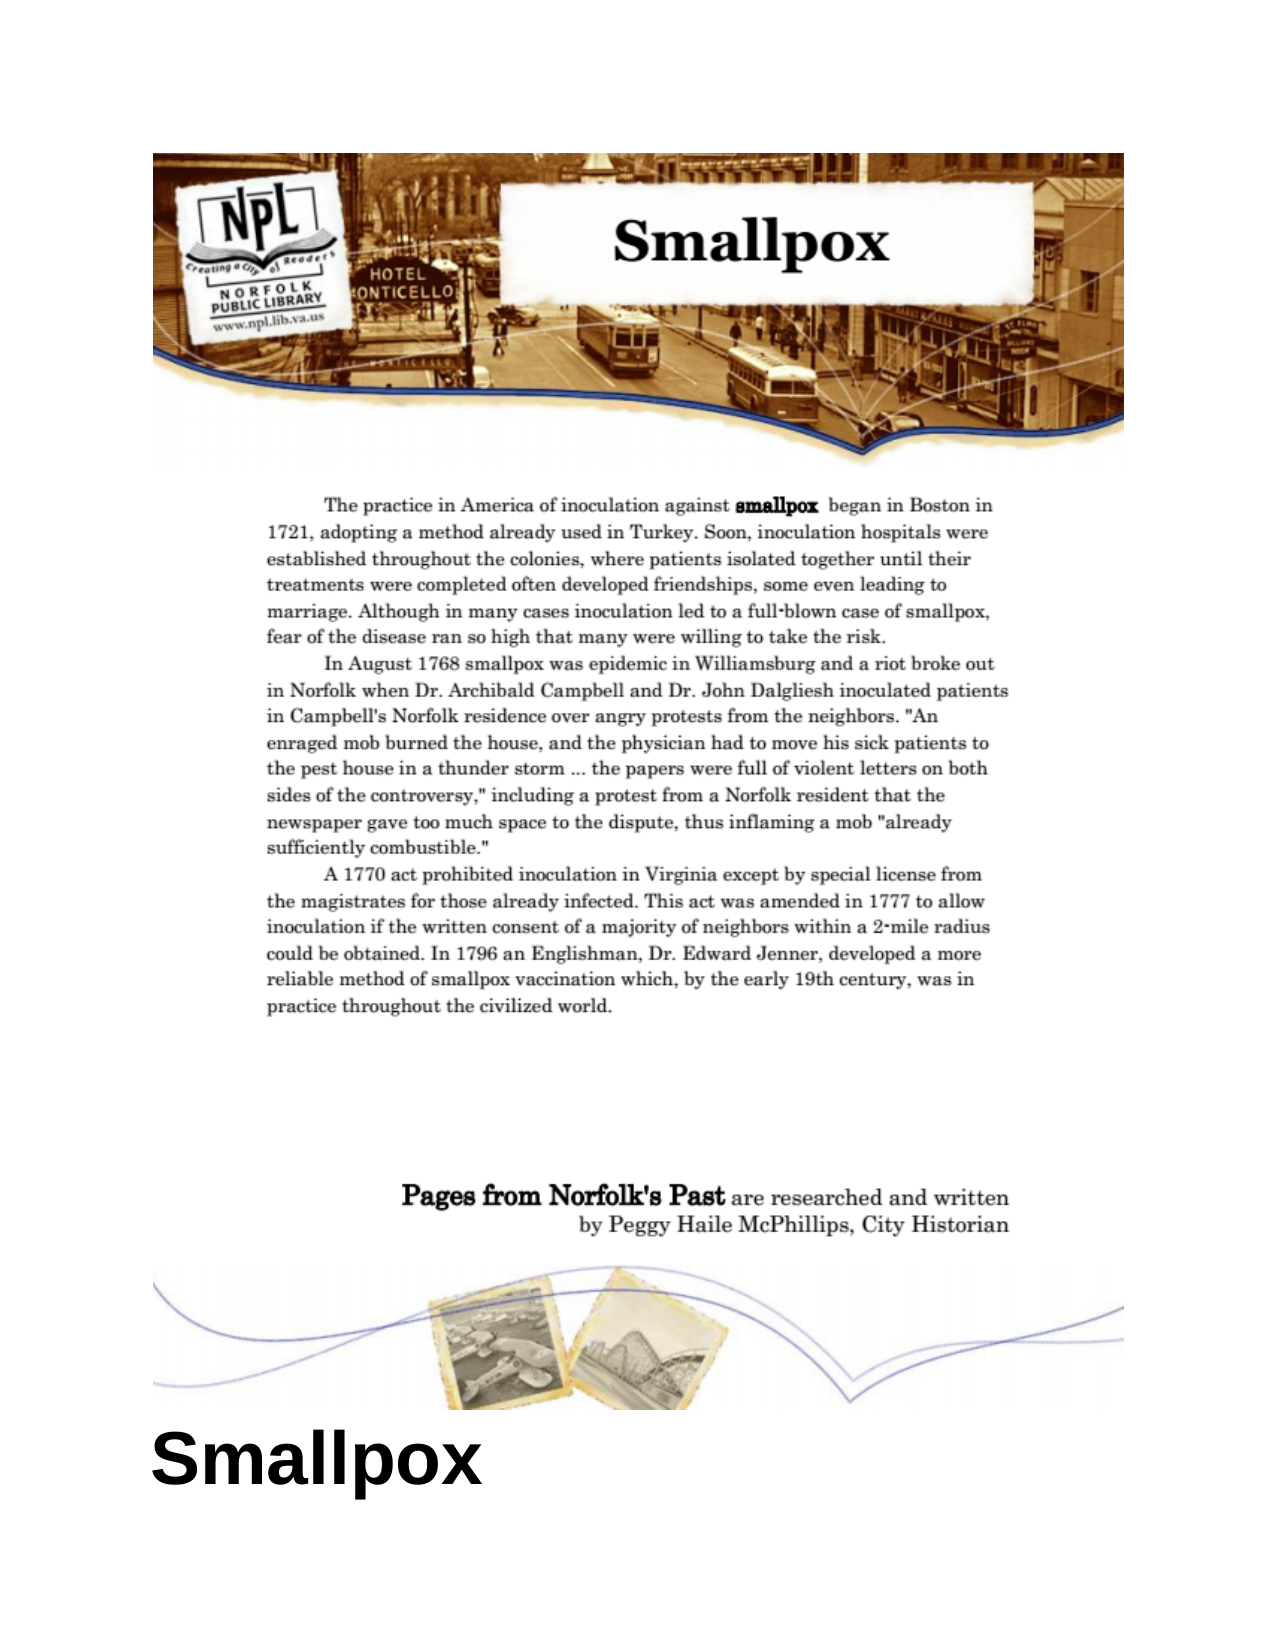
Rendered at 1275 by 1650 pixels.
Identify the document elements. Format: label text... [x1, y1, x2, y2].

text Smallpox [150, 1416, 1125, 1500]
picture [153, 153, 1124, 1410]
